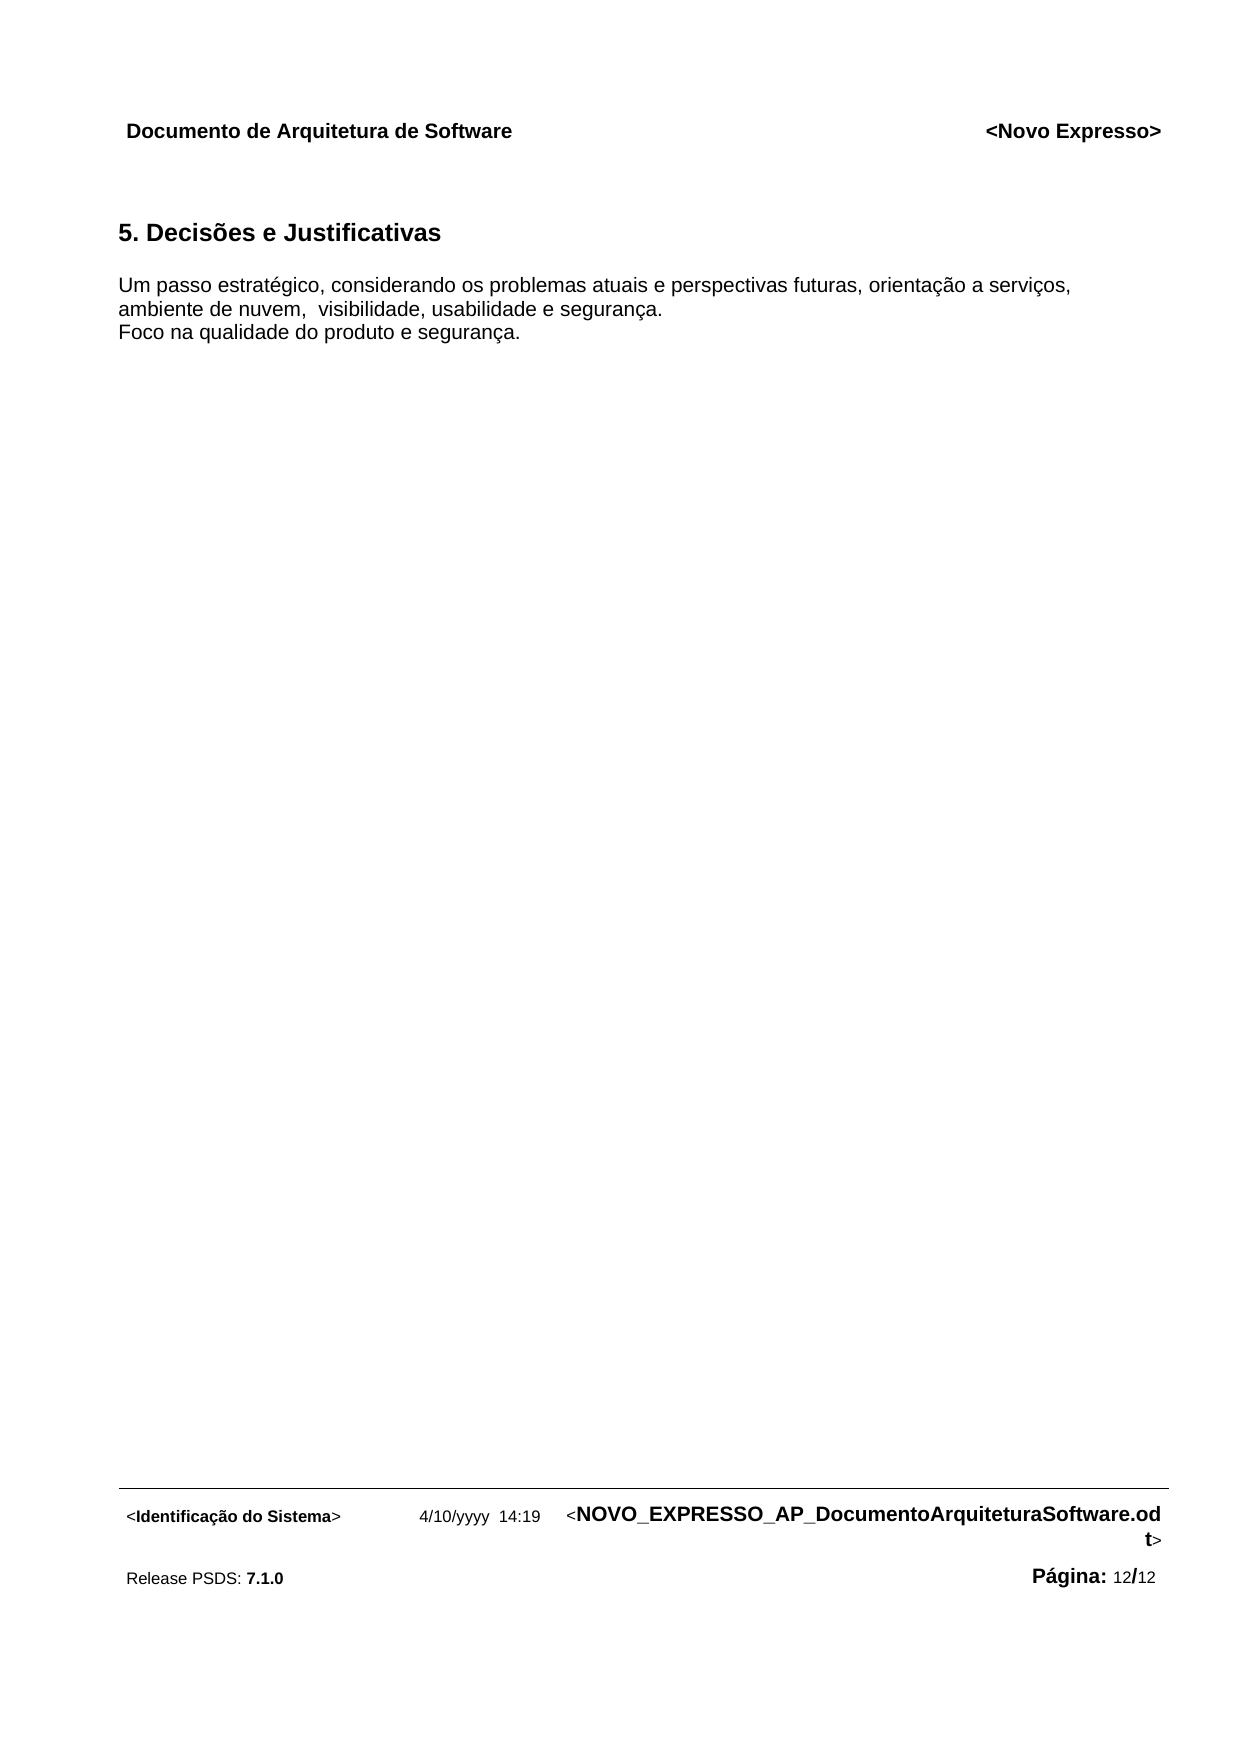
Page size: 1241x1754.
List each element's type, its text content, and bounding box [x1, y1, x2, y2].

text Foco na qualidade do produto e segurança. [118, 321, 1170, 344]
text ambiente de nuvem, visibilidade, usabilidade e segurança. [118, 297, 1170, 321]
list Decisões e Justificativas [118, 219, 1170, 247]
text Um passo estratégico, considerando os problemas atuais e perspectivas futuras, orientação a serviços, [118, 274, 1170, 297]
